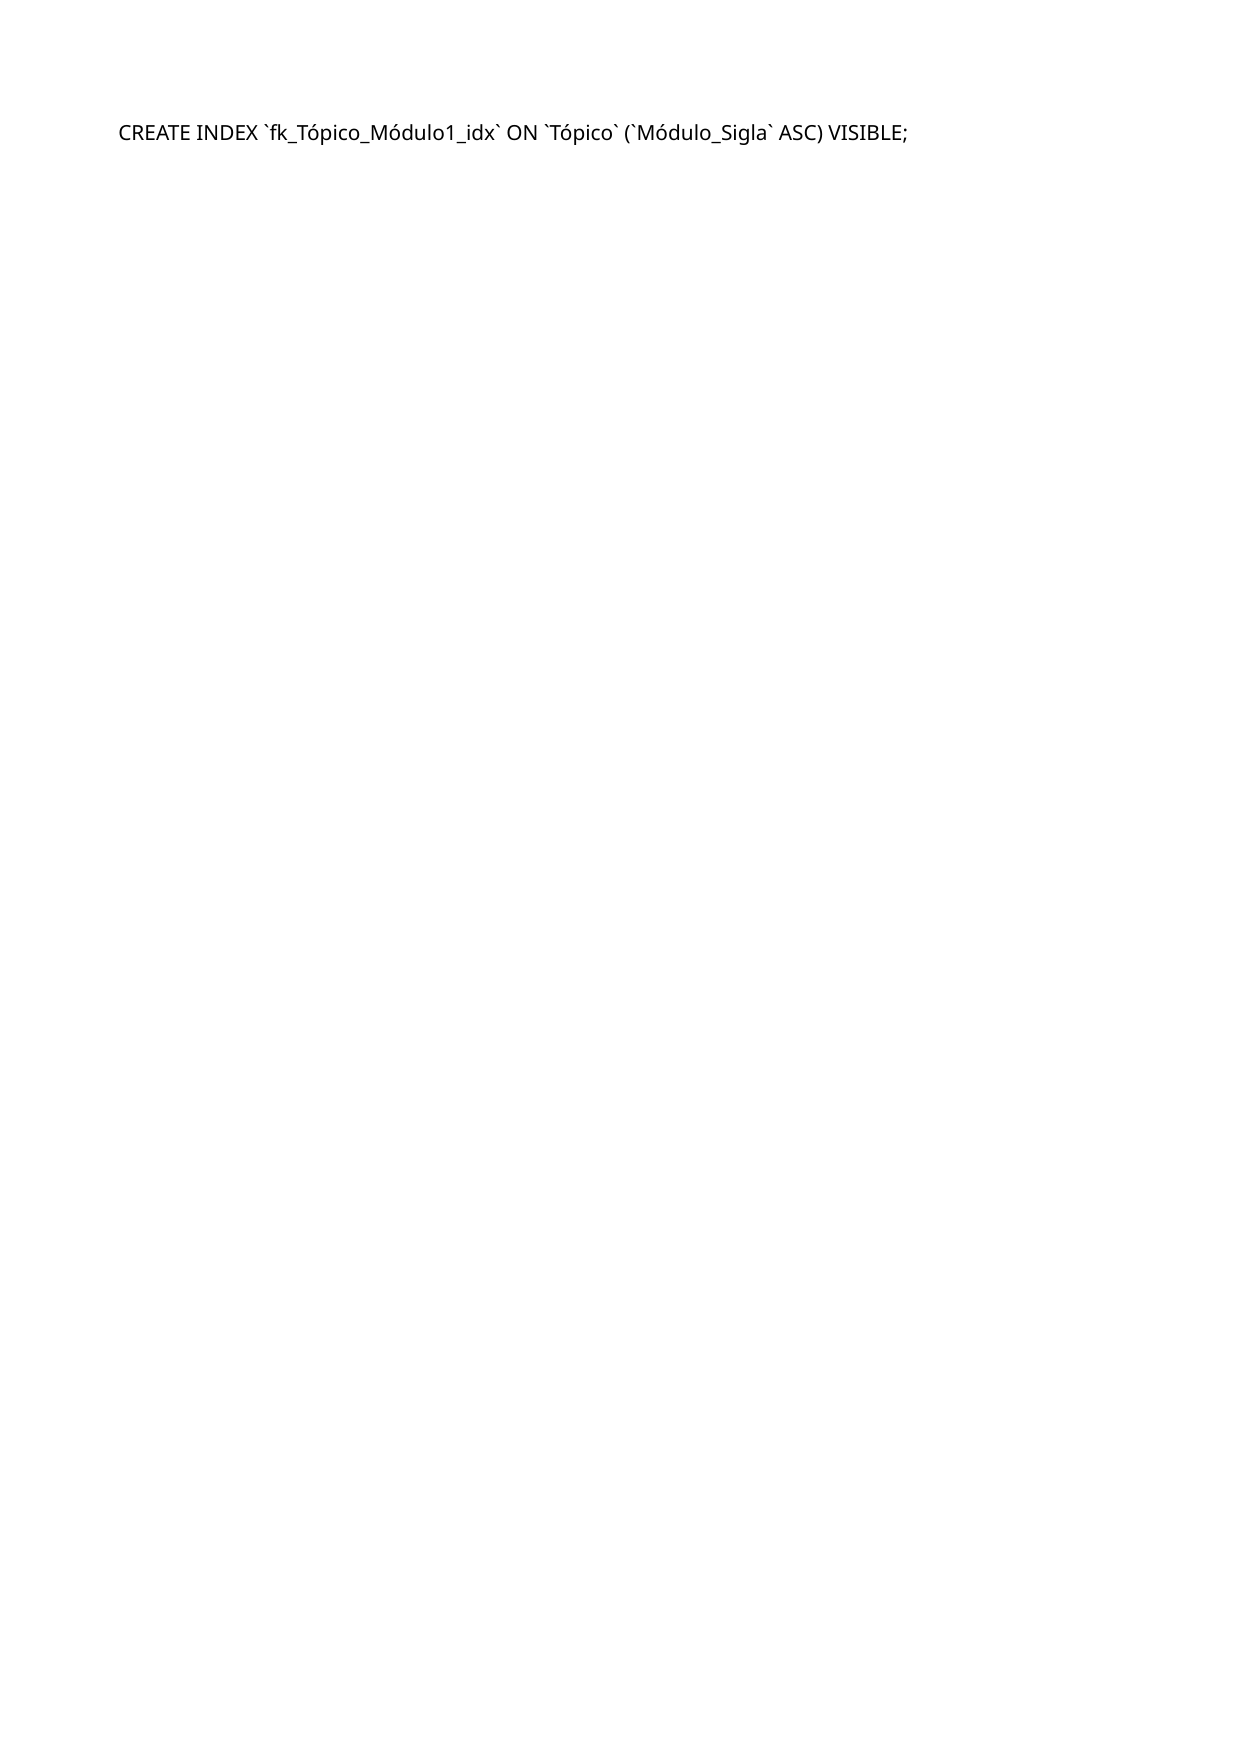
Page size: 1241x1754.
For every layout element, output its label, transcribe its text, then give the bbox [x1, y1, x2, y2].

text CREATE INDEX `fk_Tópico_Módulo1_idx` ON `Tópico` (`Módulo_Sigla` ASC) VISIBLE; [118, 118, 1122, 147]
